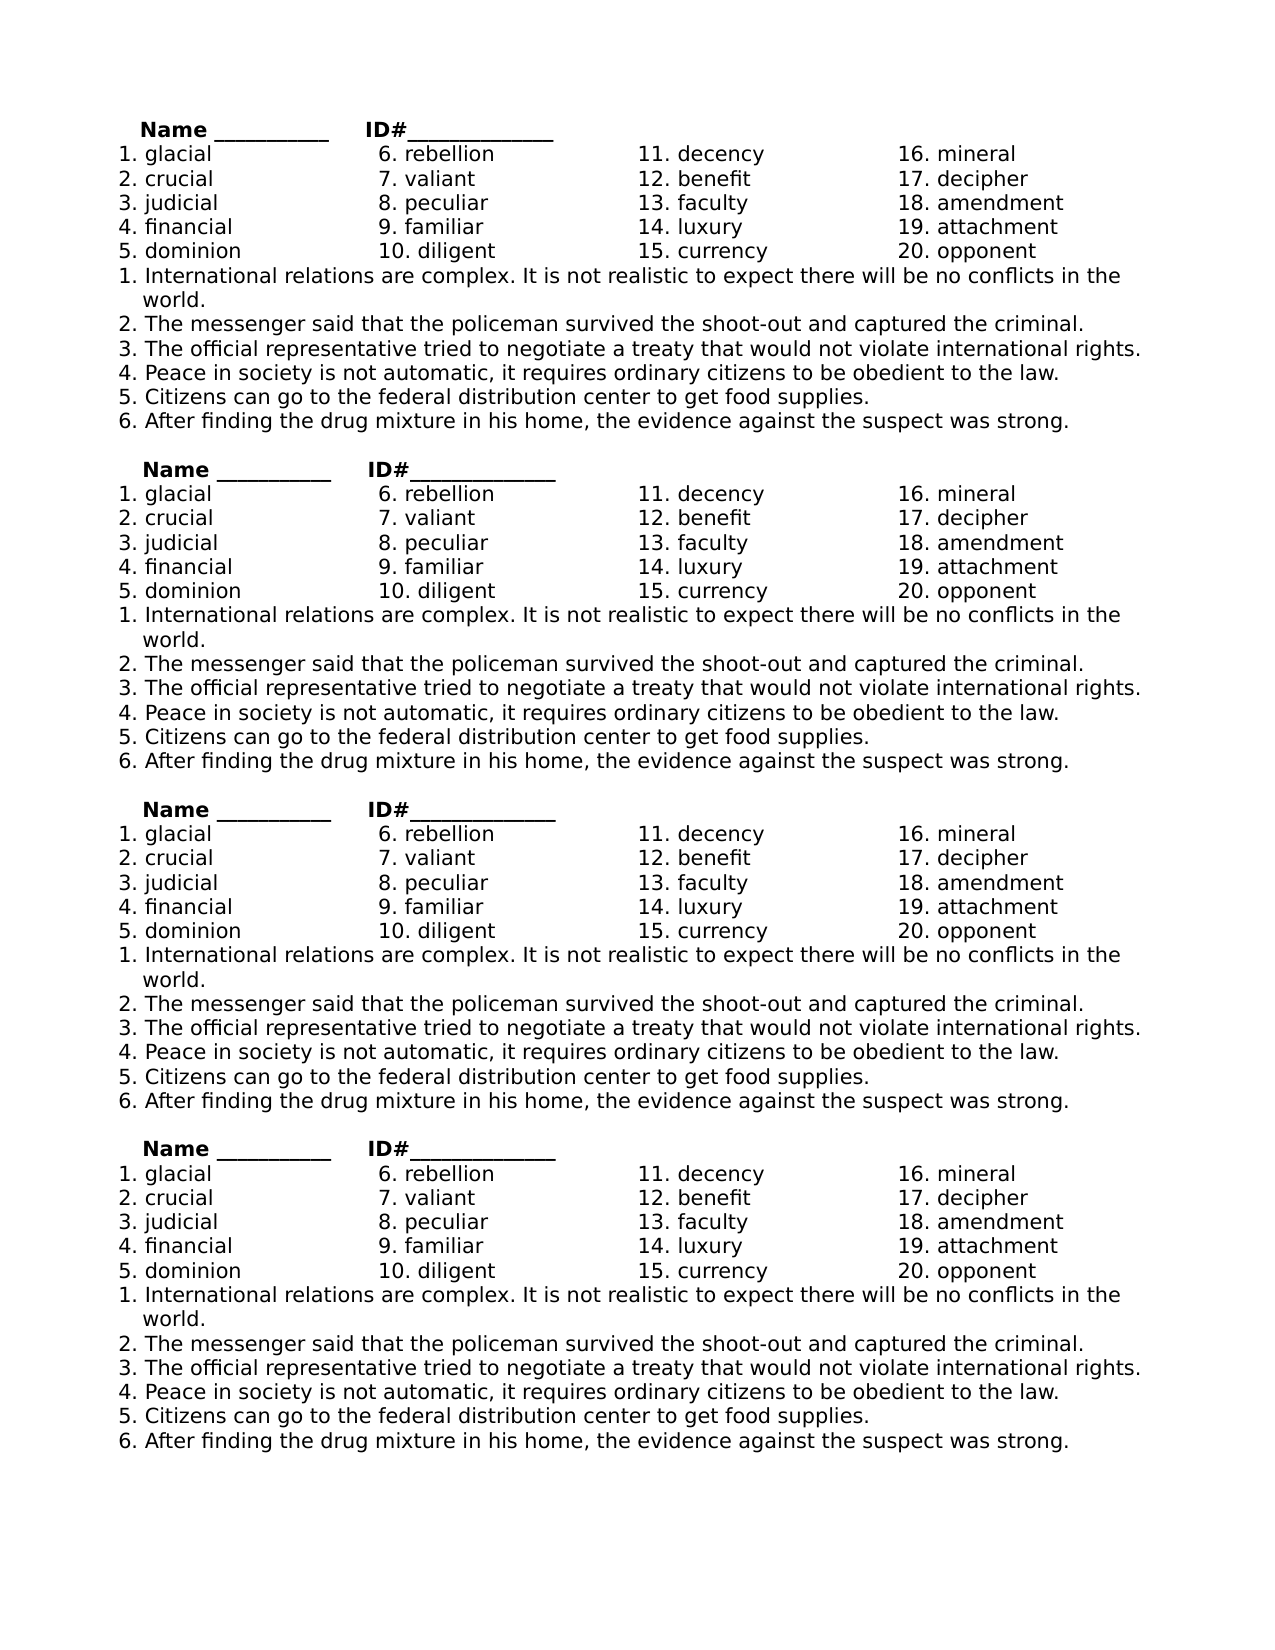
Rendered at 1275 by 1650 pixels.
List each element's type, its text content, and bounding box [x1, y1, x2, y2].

list Citizens can go to the federal distribution center to get food supplies. [118, 385, 1157, 409]
list glacial [118, 822, 378, 846]
list dominion [118, 579, 378, 603]
list attachment [897, 895, 1157, 919]
list diligent [378, 239, 637, 264]
list attachment [897, 1234, 1157, 1259]
list decency [637, 482, 897, 506]
list After finding the drug mixture in his home, the evidence against the suspect was strong. [118, 409, 1157, 434]
list The official representative tried to negotiate a treaty that would not violate international rights. [118, 1016, 1157, 1040]
list dominion [118, 919, 378, 943]
list rebellion [378, 822, 637, 846]
list opponent [897, 1259, 1157, 1283]
list International relations are complex. It is not realistic to expect there will be no conflicts in the world. [118, 1283, 1157, 1332]
list opponent [897, 919, 1157, 943]
list diligent [378, 579, 637, 603]
list glacial [118, 142, 378, 167]
list familiar [378, 555, 637, 579]
list amendment [897, 531, 1157, 555]
list attachment [897, 555, 1157, 579]
list Citizens can go to the federal distribution center to get food supplies. [118, 1404, 1157, 1429]
list Peace in society is not automatic, it requires ordinary citizens to be obedient to the law. [118, 701, 1157, 725]
list amendment [897, 871, 1157, 895]
list currency [637, 919, 897, 943]
list International relations are complex. It is not realistic to expect there will be no conflicts in the world. [118, 264, 1157, 312]
list currency [637, 579, 897, 603]
list diligent [378, 1259, 637, 1283]
list financial [118, 555, 378, 579]
list mineral [897, 142, 1157, 167]
list benefit [637, 1186, 897, 1210]
list luxury [637, 895, 897, 919]
list crucial [118, 506, 378, 531]
list Name ___________ ID#______________ [118, 1137, 1157, 1162]
list currency [637, 239, 897, 264]
list faculty [637, 871, 897, 895]
list luxury [637, 555, 897, 579]
list Citizens can go to the federal distribution center to get food supplies. [118, 725, 1157, 749]
list Name ___________ ID#______________ [118, 798, 1157, 822]
list crucial [118, 1186, 378, 1210]
list dominion [118, 1259, 378, 1283]
list faculty [637, 1210, 897, 1234]
text Name ___________ ID#______________ [118, 118, 1157, 142]
list peculiar [378, 1210, 637, 1234]
list The official representative tried to negotiate a treaty that would not violate international rights. [118, 337, 1157, 361]
list judicial [118, 1210, 378, 1234]
list peculiar [378, 531, 637, 555]
list familiar [378, 1234, 637, 1259]
list crucial [118, 846, 378, 871]
list judicial [118, 531, 378, 555]
list mineral [897, 822, 1157, 846]
list The official representative tried to negotiate a treaty that would not violate international rights. [118, 676, 1157, 701]
list mineral [897, 482, 1157, 506]
list decency [637, 1162, 897, 1186]
list crucial [118, 167, 378, 191]
list luxury [637, 215, 897, 239]
list familiar [378, 895, 637, 919]
list rebellion [378, 482, 637, 506]
list Peace in society is not automatic, it requires ordinary citizens to be obedient to the law. [118, 361, 1157, 385]
list Peace in society is not automatic, it requires ordinary citizens to be obedient to the law. [118, 1040, 1157, 1065]
list faculty [637, 191, 897, 215]
list The messenger said that the policeman survived the shoot-out and captured the criminal. [118, 652, 1157, 676]
list mineral [897, 1162, 1157, 1186]
list After finding the drug mixture in his home, the evidence against the suspect was strong. [118, 1089, 1157, 1113]
list benefit [637, 506, 897, 531]
list peculiar [378, 871, 637, 895]
list After finding the drug mixture in his home, the evidence against the suspect was strong. [118, 749, 1157, 773]
list Name ___________ ID#______________ [118, 458, 1157, 482]
list rebellion [378, 1162, 637, 1186]
list diligent [378, 919, 637, 943]
list International relations are complex. It is not realistic to expect there will be no conflicts in the world. [118, 943, 1157, 992]
list valiant [378, 506, 637, 531]
list The messenger said that the policeman survived the shoot-out and captured the criminal. [118, 312, 1157, 337]
list decipher [897, 506, 1157, 531]
list decency [637, 822, 897, 846]
list judicial [118, 871, 378, 895]
list faculty [637, 531, 897, 555]
list amendment [897, 191, 1157, 215]
list peculiar [378, 191, 637, 215]
list luxury [637, 1234, 897, 1259]
list valiant [378, 1186, 637, 1210]
list opponent [897, 579, 1157, 603]
list valiant [378, 846, 637, 871]
list International relations are complex. It is not realistic to expect there will be no conflicts in the world. [118, 603, 1157, 652]
list opponent [897, 239, 1157, 264]
list decency [637, 142, 897, 167]
list financial [118, 1234, 378, 1259]
list glacial [118, 482, 378, 506]
list rebellion [378, 142, 637, 167]
list decipher [897, 167, 1157, 191]
list financial [118, 895, 378, 919]
list glacial [118, 1162, 378, 1186]
list The messenger said that the policeman survived the shoot-out and captured the criminal. [118, 992, 1157, 1016]
list The messenger said that the policeman survived the shoot-out and captured the criminal. [118, 1332, 1157, 1356]
list The official representative tried to negotiate a treaty that would not violate international rights. [118, 1356, 1157, 1380]
list Citizens can go to the federal distribution center to get food supplies. [118, 1065, 1157, 1089]
list dominion [118, 239, 378, 264]
list valiant [378, 167, 637, 191]
list benefit [637, 167, 897, 191]
list familiar [378, 215, 637, 239]
list judicial [118, 191, 378, 215]
list Peace in society is not automatic, it requires ordinary citizens to be obedient to the law. [118, 1380, 1157, 1404]
list decipher [897, 846, 1157, 871]
list decipher [897, 1186, 1157, 1210]
list currency [637, 1259, 897, 1283]
list amendment [897, 1210, 1157, 1234]
list After finding the drug mixture in his home, the evidence against the suspect was strong. [118, 1429, 1157, 1453]
list financial [118, 215, 378, 239]
list benefit [637, 846, 897, 871]
list attachment [897, 215, 1157, 239]
